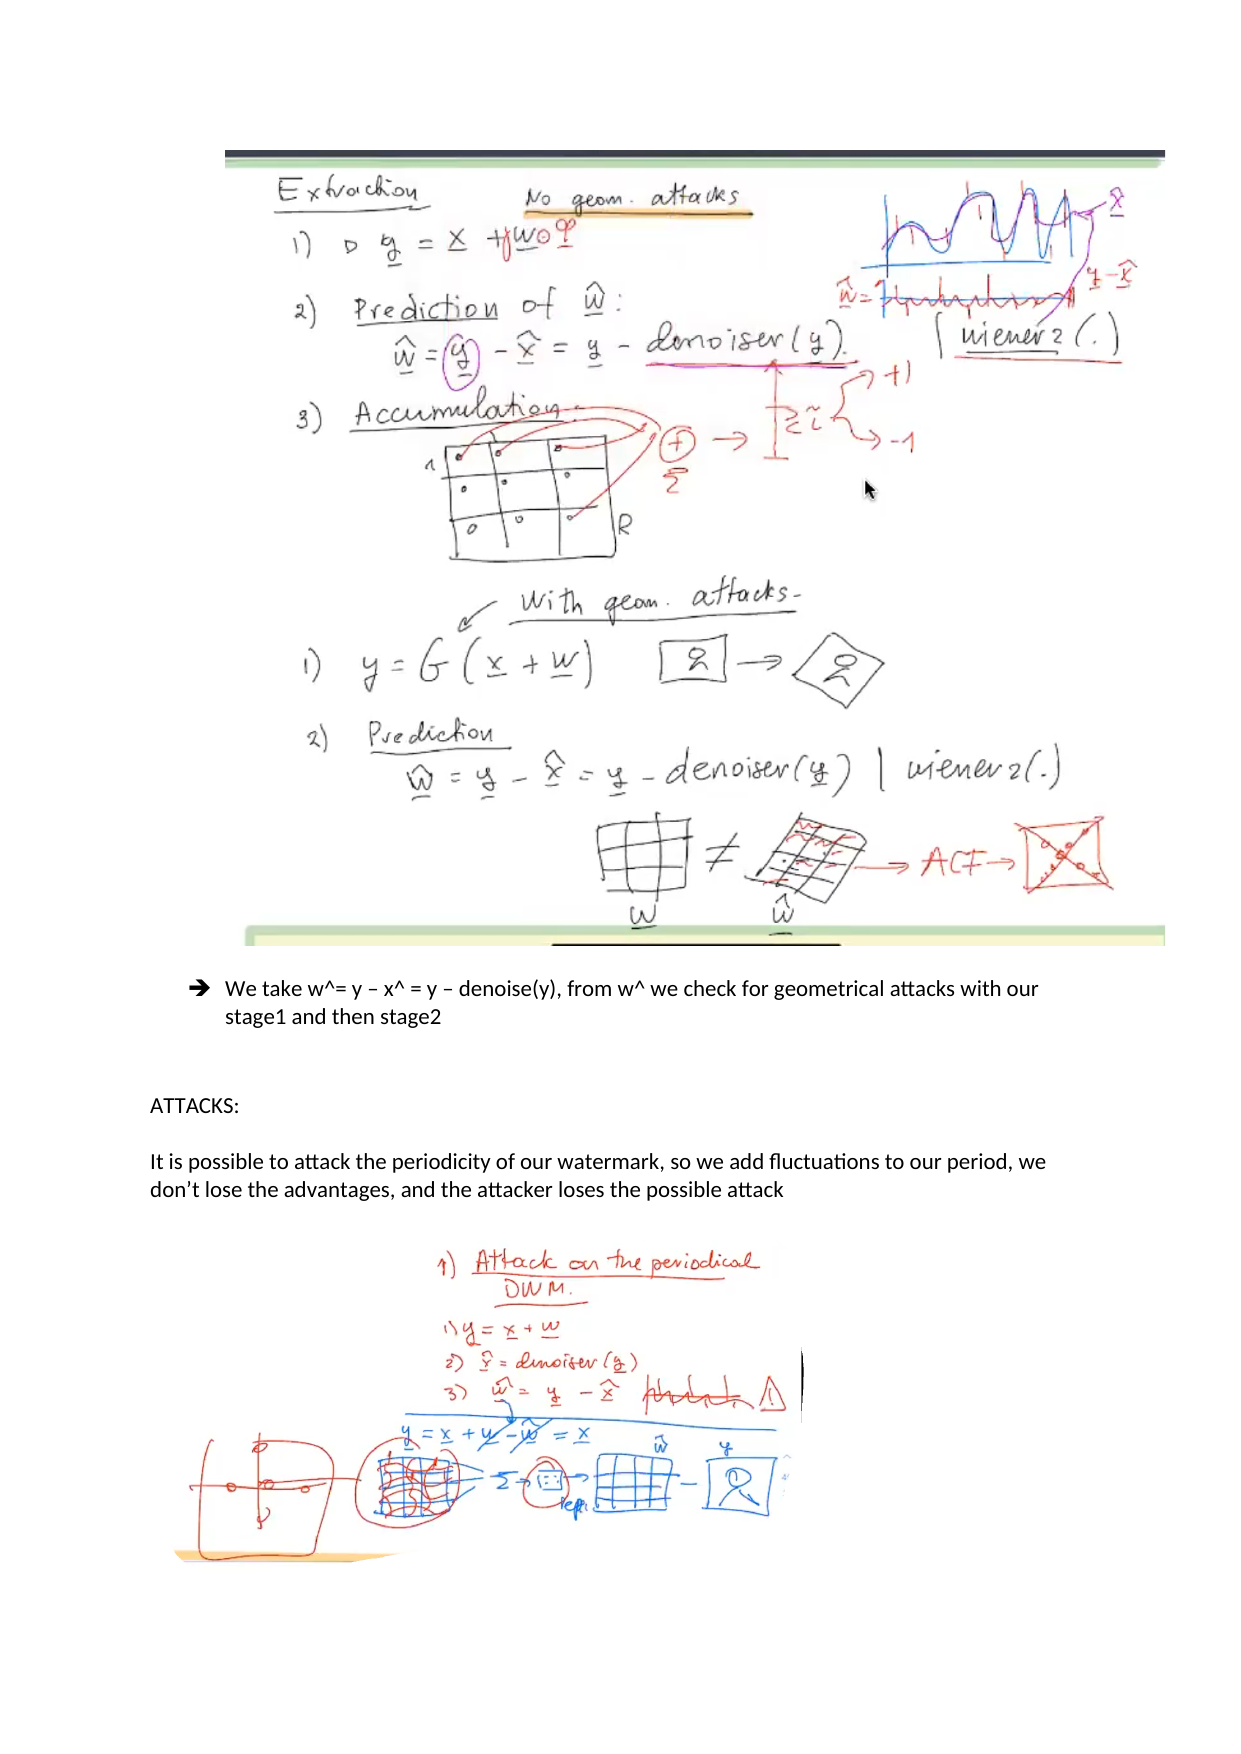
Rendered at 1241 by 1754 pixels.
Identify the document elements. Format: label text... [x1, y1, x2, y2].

text ATTACKS: [150, 1091, 1090, 1119]
text It is possible to attack the periodicity of our watermark, so we add fluctuations to our period, we don’t lose the advantages, and the attacker loses the possible attack [150, 1147, 1090, 1203]
list We take w^= y – x^ = y – denoise(y), from w^ we check for geometrical attacks with our stage1 and then stage2 [187, 974, 1090, 1030]
